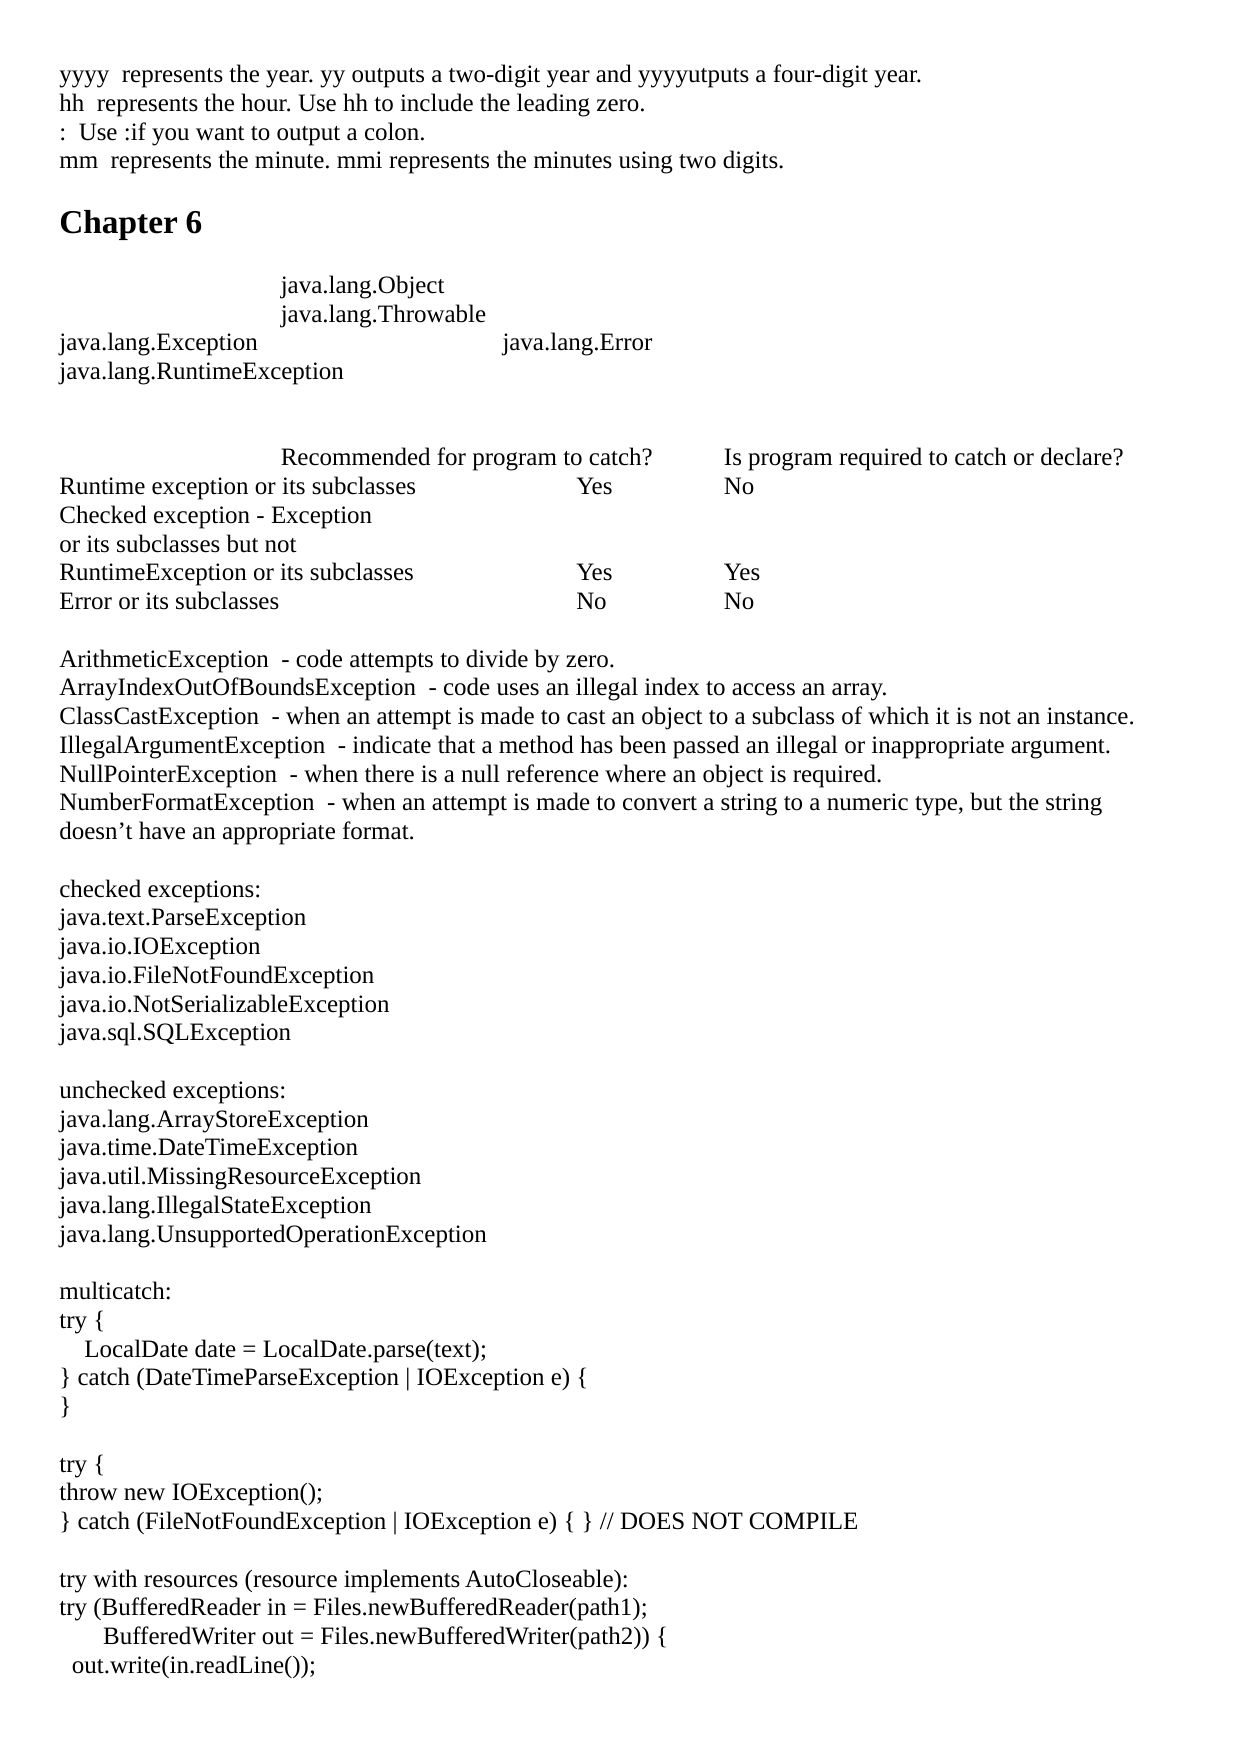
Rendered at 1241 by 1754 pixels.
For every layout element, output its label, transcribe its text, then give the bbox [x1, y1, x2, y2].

text java.sql.SQLException [59, 1017, 1181, 1046]
text java.io.IOException [59, 931, 1181, 960]
text java.lang.IllegalStateException [59, 1190, 1181, 1219]
text ArrayIndexOutOfBoundsException - code uses an illegal index to access an array. [59, 672, 1181, 701]
text java.lang.Exception java.lang.Error [59, 327, 1181, 356]
text RuntimeException or its subclasses Yes Yes [59, 557, 1181, 586]
text BufferedWriter out = Files.newBufferedWriter(path2)) { [59, 1621, 1181, 1650]
text } [59, 1391, 1181, 1420]
text java.lang.RuntimeException [59, 356, 1181, 385]
text } catch (FileNotFoundException | IOException e) { } // DOES NOT COMPILE [59, 1506, 1181, 1535]
text try (BufferedReader in = Files.newBufferedReader(path1); [59, 1592, 1181, 1621]
text LocalDate date = LocalDate.parse(text); [59, 1334, 1181, 1362]
text NullPointerException - when there is a null reference where an object is required. [59, 759, 1181, 787]
text try { [59, 1305, 1181, 1334]
text java.lang.ArrayStoreException [59, 1104, 1181, 1132]
text out.write(in.readLine()); [59, 1650, 1181, 1679]
text java.lang.Object [59, 270, 1181, 299]
text try with resources (resource implements AutoCloseable): [59, 1564, 1181, 1592]
text yyyy represents the year. yy outputs a two-digit year and yyyyutputs a four-digit year. [59, 59, 1181, 88]
text Error or its subclasses No No [59, 586, 1181, 615]
text try { [59, 1449, 1181, 1477]
text Chapter 6 [59, 203, 1181, 241]
text checked exceptions: [59, 874, 1181, 902]
text java.text.ParseException [59, 902, 1181, 931]
text hh represents the hour. Use hh to include the leading zero. [59, 88, 1181, 117]
text java.io.NotSerializableException [59, 989, 1181, 1017]
text java.time.DateTimeException [59, 1132, 1181, 1161]
text java.util.MissingResourceException [59, 1161, 1181, 1190]
text java.io.FileNotFoundException [59, 960, 1181, 989]
text } catch (DateTimeParseException | IOException e) { [59, 1362, 1181, 1391]
text java.lang.Throwable [59, 299, 1181, 327]
text java.lang.UnsupportedOperationException [59, 1219, 1181, 1247]
text Recommended for program to catch? Is program required to catch or declare? [59, 442, 1181, 471]
text NumberFormatException - when an attempt is made to convert a string to a numeric type, but the string doesn’t have an appropriate format. [59, 787, 1181, 845]
text Checked exception - Exception [59, 500, 1181, 529]
text ClassCastException - when an attempt is made to cast an object to a subclass of which it is not an instance. [59, 701, 1181, 730]
text IllegalArgumentException - indicate that a method has been passed an illegal or inappropriate argument. [59, 730, 1181, 759]
text throw new IOException(); [59, 1477, 1181, 1506]
text multicatch: [59, 1276, 1181, 1305]
text ArithmeticException - code attempts to divide by zero. [59, 644, 1181, 672]
text mm represents the minute. mmi represents the minutes using two digits. [59, 145, 1181, 174]
text Runtime exception or its subclasses Yes No [59, 471, 1181, 500]
text or its subclasses but not [59, 529, 1181, 557]
text : Use :if you want to output a colon. [59, 117, 1181, 145]
text unchecked exceptions: [59, 1075, 1181, 1104]
